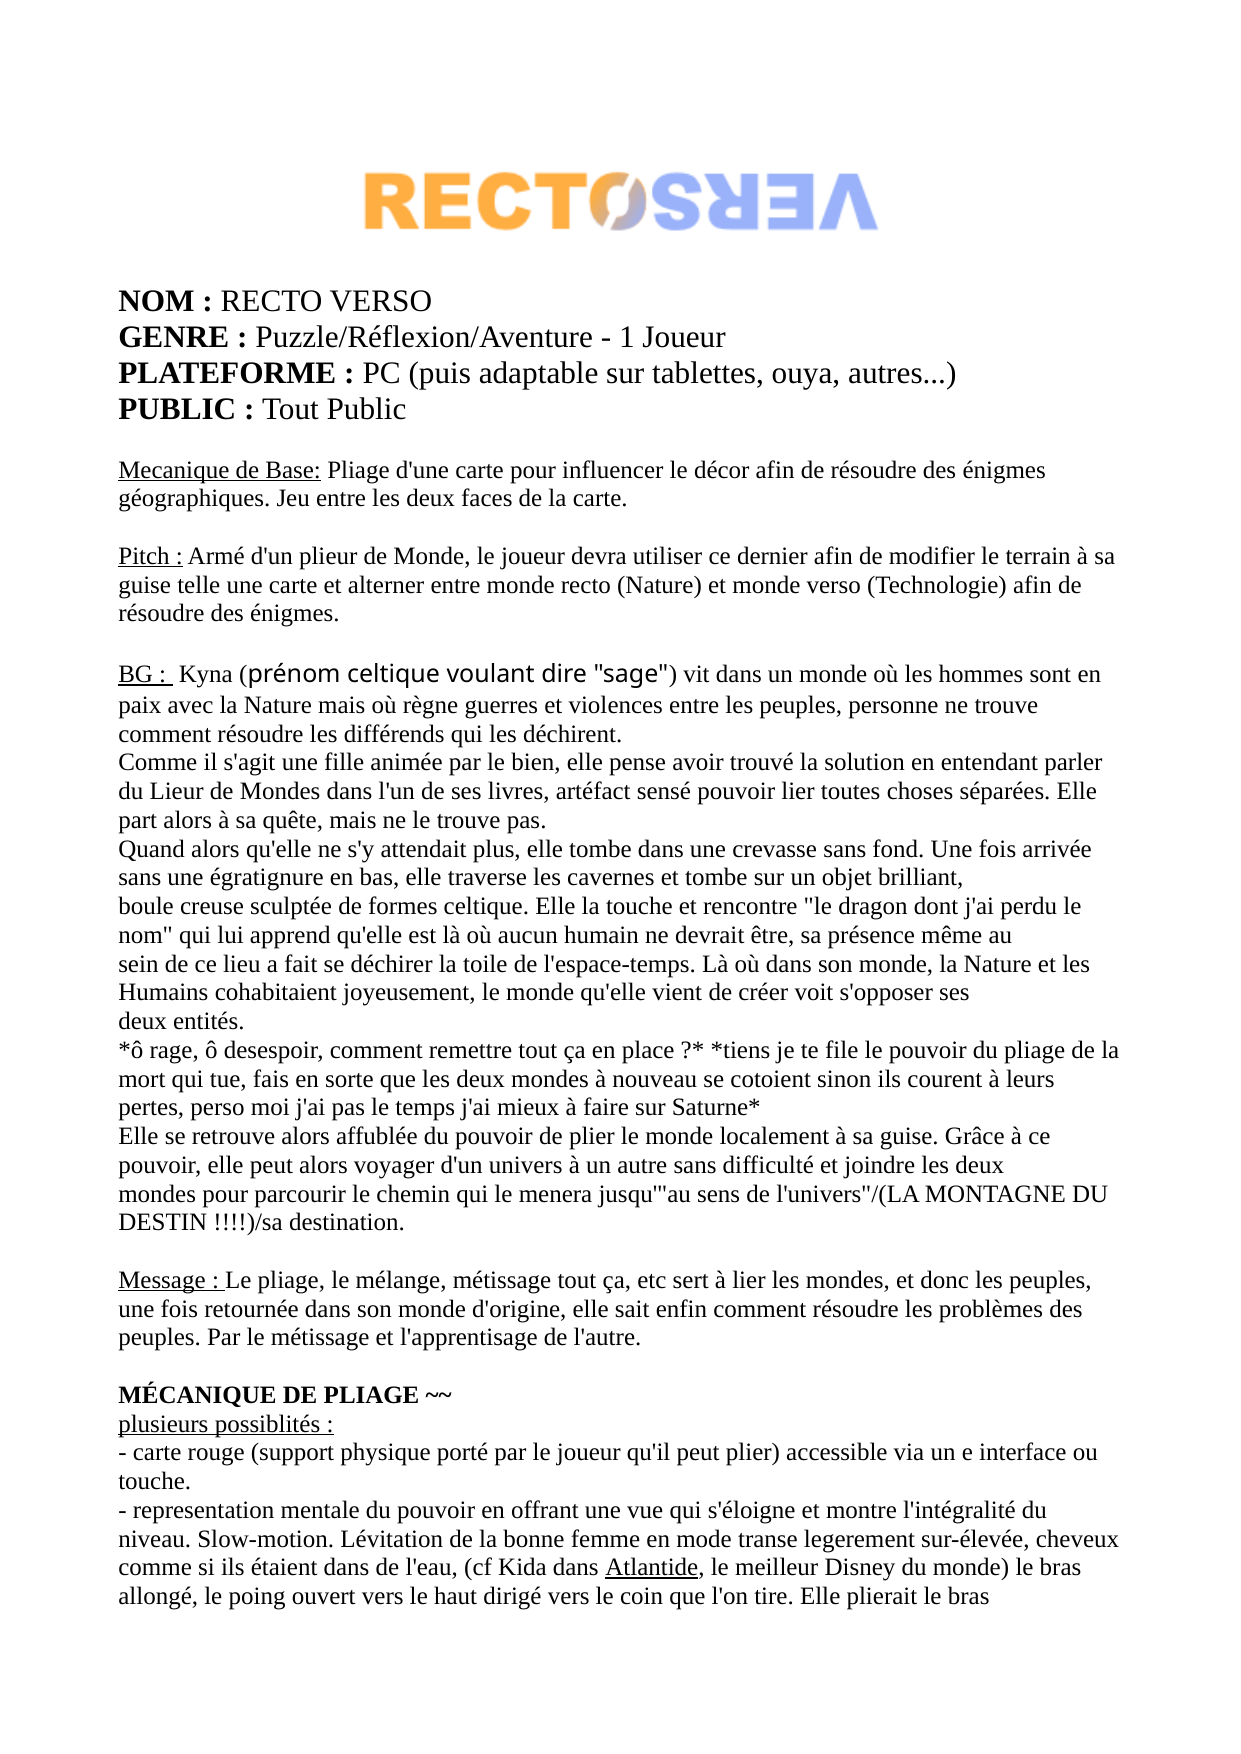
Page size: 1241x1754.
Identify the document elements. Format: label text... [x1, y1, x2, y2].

text Elle se retrouve alors affublée du pouvoir de plier le monde localement à sa guise. Grâce à ce pouvoir, elle peut alors voyager d'un univers à un autre sans difficulté et joindre les deux [118, 1121, 1122, 1179]
text sein de ce lieu a fait se déchirer la toile de l'espace-temps. Là où dans son monde, la Nature et les Humains cohabitaient joyeusement, le monde qu'elle vient de créer voit s'opposer ses [118, 949, 1122, 1006]
text PUBLIC : Tout Public [118, 390, 1122, 426]
text plusieurs possiblités : [118, 1409, 1122, 1437]
text BG : Kyna (prénom celtique voulant dire "sage") vit dans un monde où les hommes sont en paix avec la Nature mais où règne guerres et violences entre les peuples, personne ne trouve comment résoudre les différends qui les déchirent. [118, 656, 1122, 747]
text Quand alors qu'elle ne s'y attendait plus, elle tombe dans une crevasse sans fond. Une fois arrivée sans une égratignure en bas, elle traverse les cavernes et tombe sur un objet brilliant, [118, 834, 1122, 891]
text Pitch : Armé d'un plieur de Monde, le joueur devra utiliser ce dernier afin de modifier le terrain à sa guise telle une carte et alterner entre monde recto (Nature) et monde verso (Technologie) afin de résoudre des énigmes. [118, 541, 1122, 627]
text - carte rouge (support physique porté par le joueur qu'il peut plier) accessible via un e interface ou touche. [118, 1437, 1122, 1495]
text boule creuse sculptée de formes celtique. Elle la touche et rencontre "le dragon dont j'ai perdu le nom" qui lui apprend qu'elle est là où aucun humain ne devrait être, sa présence même au [118, 891, 1122, 949]
text GENRE : Puzzle/Réflexion/Aventure - 1 Joueur [118, 318, 1122, 354]
text Comme il s'agit une fille animée par le bien, elle pense avoir trouvé la solution en entendant parler du Lieur de Mondes dans l'un de ses livres, artéfact sensé pouvoir lier toutes choses séparées. Elle part alors à sa quête, mais ne le trouve pas. [118, 747, 1122, 834]
text PLATEFORME : PC (puis adaptable sur tablettes, ouya, autres...) [118, 354, 1122, 390]
text deux entités. [118, 1006, 1122, 1035]
text - representation mentale du pouvoir en offrant une vue qui s'éloigne et montre l'intégralité du niveau. Slow-motion. Lévitation de la bonne femme en mode transe legerement sur-élevée, cheveux comme si ils étaient dans de l'eau, (cf Kida dans Atlantide, le meilleur Disney du monde) le bras allongé, le poing ouvert vers le haut dirigé vers le coin que l'on tire. Elle plierait le bras [118, 1495, 1122, 1610]
text Mécanique de pliage ~~ [118, 1380, 1122, 1409]
text Message : Le pliage, le mélange, métissage tout ça, etc sert à lier les mondes, et donc les peuples, une fois retournée dans son monde d'origine, elle sait enfin comment résoudre les problèmes des peuples. Par le métissage et l'apprentisage de l'autre. [118, 1265, 1122, 1351]
text mondes pour parcourir le chemin qui le menera jusqu'"au sens de l'univers"/(LA MONTAGNE DU DESTIN !!!!)/sa destination. [118, 1179, 1122, 1236]
text NOM : RECTO VERSO [118, 282, 1122, 318]
text *ô rage, ô desespoir, comment remettre tout ça en place ?* *tiens je te file le pouvoir du pliage de la mort qui tue, fais en sorte que les deux mondes à nouveau se cotoient sinon ils courent à leurs pertes, perso moi j'ai pas le temps j'ai mieux à faire sur Saturne* [118, 1035, 1122, 1121]
picture [347, 153, 893, 247]
text Mecanique de Base: Pliage d'une carte pour influencer le décor afin de résoudre des énigmes géographiques. Jeu entre les deux faces de la carte. [118, 455, 1122, 512]
